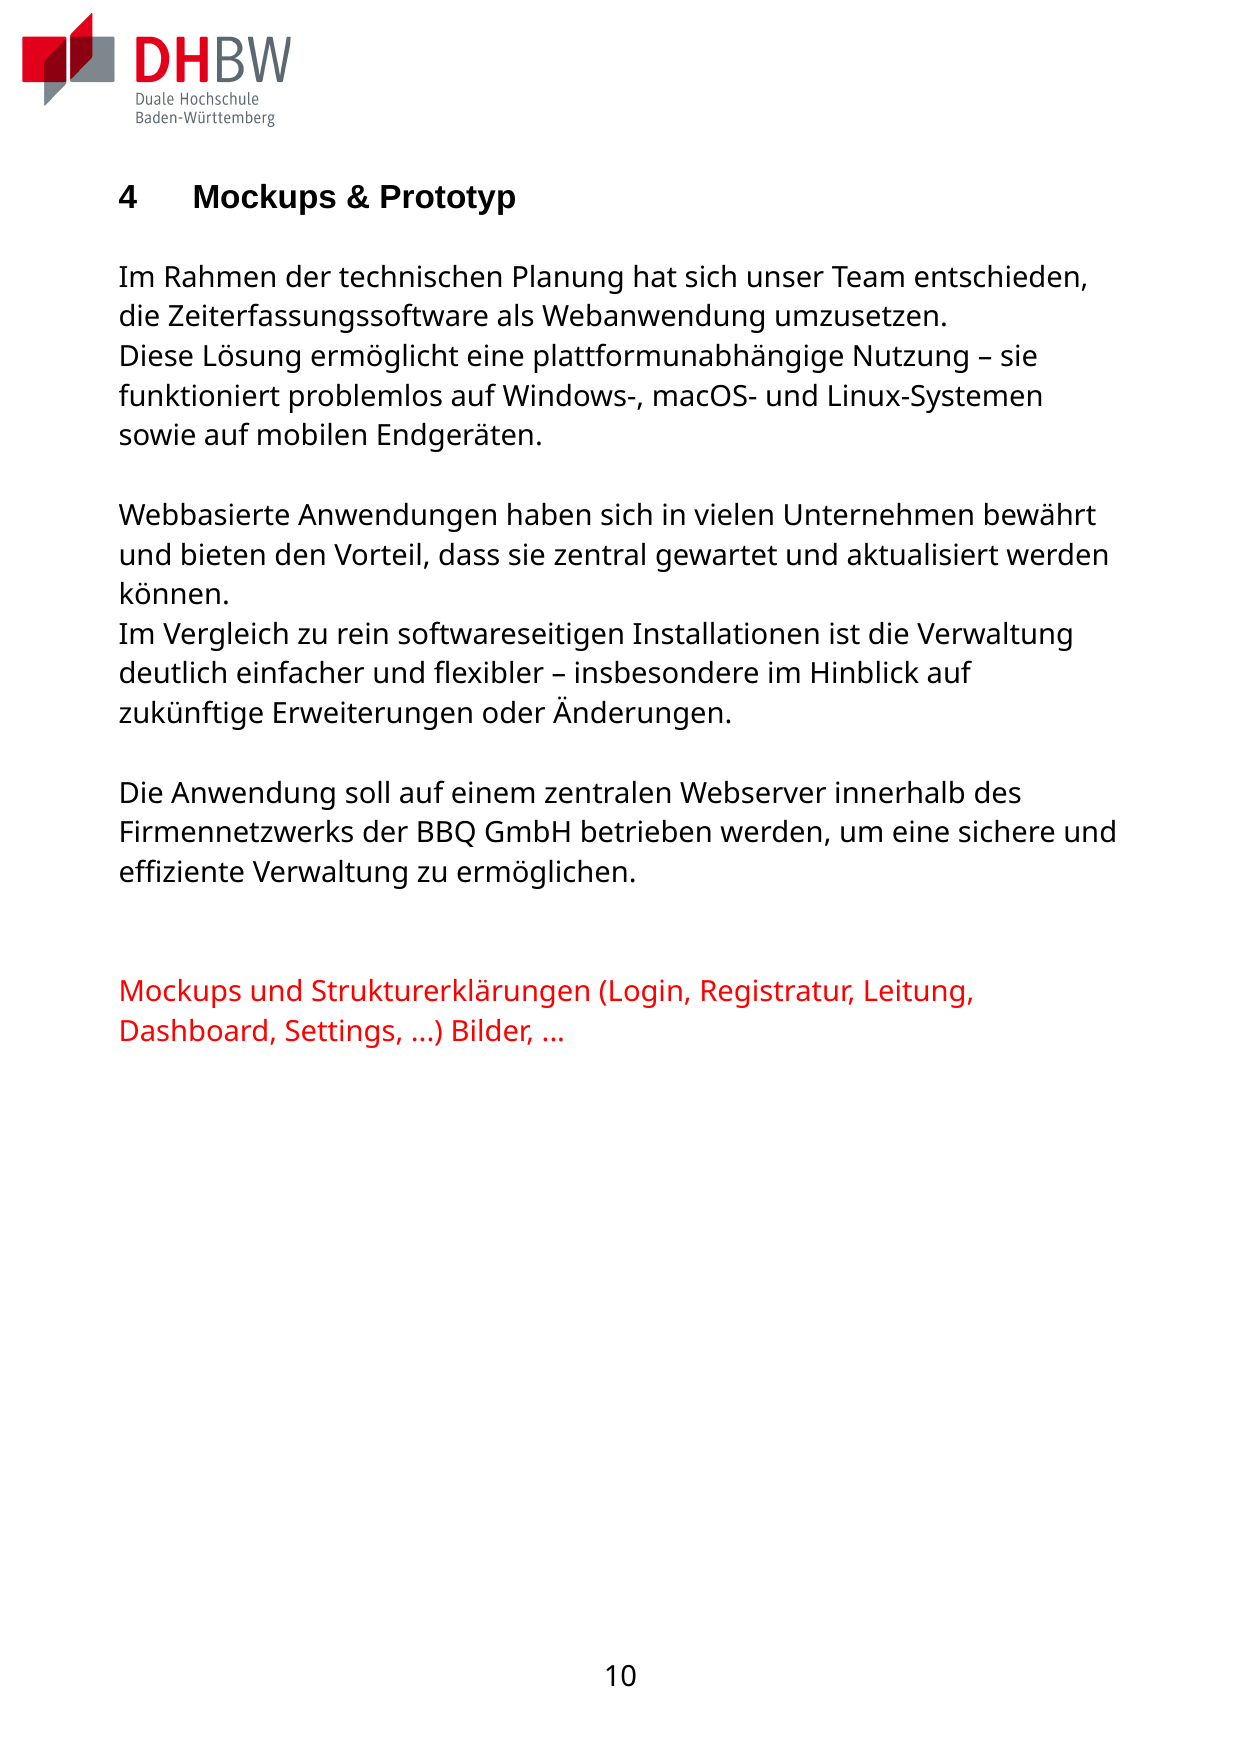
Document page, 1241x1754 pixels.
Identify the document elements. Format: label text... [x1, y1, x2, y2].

text Im Vergleich zu rein softwareseitigen Installationen ist die Verwaltung deutlich einfacher und flexibler – insbesondere im Hinblick auf zukünftige Erweiterungen oder Änderungen. [118, 613, 1122, 732]
text Webbasierte Anwendungen haben sich in vielen Unternehmen bewährt und bieten den Vorteil, dass sie zentral gewartet und aktualisiert werden können. [118, 494, 1122, 613]
picture [22, 13, 291, 127]
subtitle 4 Mockups & Prototyp [118, 177, 516, 216]
text Diese Lösung ermöglicht eine plattformunabhängige Nutzung – sie funktioniert problemlos auf Windows-, macOS- und Linux-Systemen sowie auf mobilen Endgeräten. [118, 335, 1122, 454]
text Im Rahmen der technischen Planung hat sich unser Team entschieden, die Zeiterfassungssoftware als Webanwendung umzusetzen. [118, 256, 1122, 335]
text Mockups und Strukturerklärungen (Login, Registratur, Leitung, Dashboard, Settings, ...) Bilder, ... [118, 970, 1122, 1050]
text Die Anwendung soll auf einem zentralen Webserver innerhalb des Firmennetzwerks der BBQ GmbH betrieben werden, um eine sichere und effiziente Verwaltung zu ermöglichen. [118, 772, 1122, 891]
